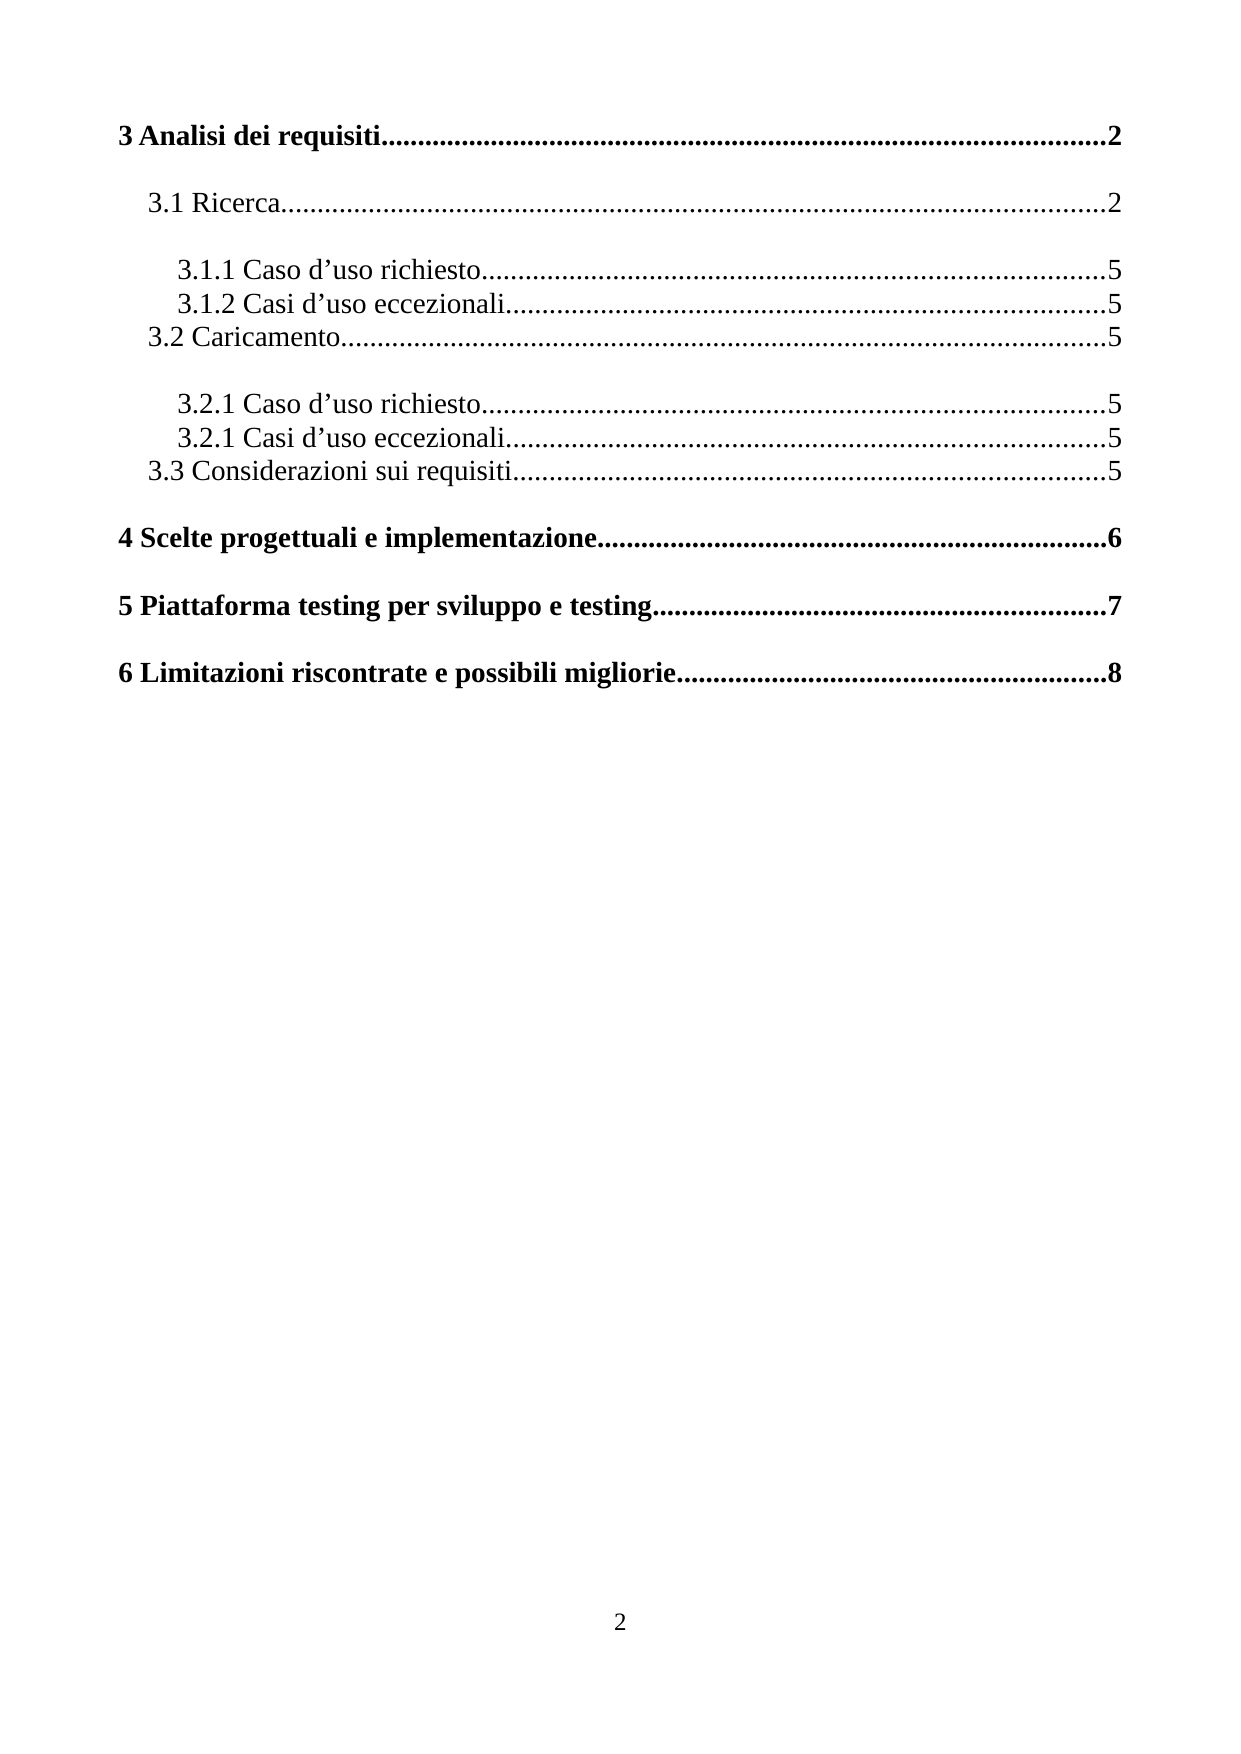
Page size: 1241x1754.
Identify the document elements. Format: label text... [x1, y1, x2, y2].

text 3.1.2 Casi d’uso eccezionali 5 [177, 286, 1122, 319]
text 4 Scelte progettuali e implementazione 6 [118, 521, 1122, 554]
text 6 Limitazioni riscontrate e possibili migliorie 8 [118, 655, 1122, 688]
text 3.2.1 Casi d’uso eccezionali 5 [177, 420, 1122, 453]
text 5 Piattaforma testing per sviluppo e testing 7 [118, 588, 1122, 621]
text 3 Analisi dei requisiti 2 [118, 118, 1122, 152]
text 3.1 Ricerca 2 [148, 185, 1122, 219]
text 3.1.1 Caso d’uso richiesto 5 [177, 252, 1122, 286]
text 3.3 Considerazioni sui requisiti 5 [148, 453, 1122, 487]
text 3.2 Caricamento 5 [148, 319, 1122, 353]
text 3.2.1 Caso d’uso richiesto 5 [177, 386, 1122, 420]
